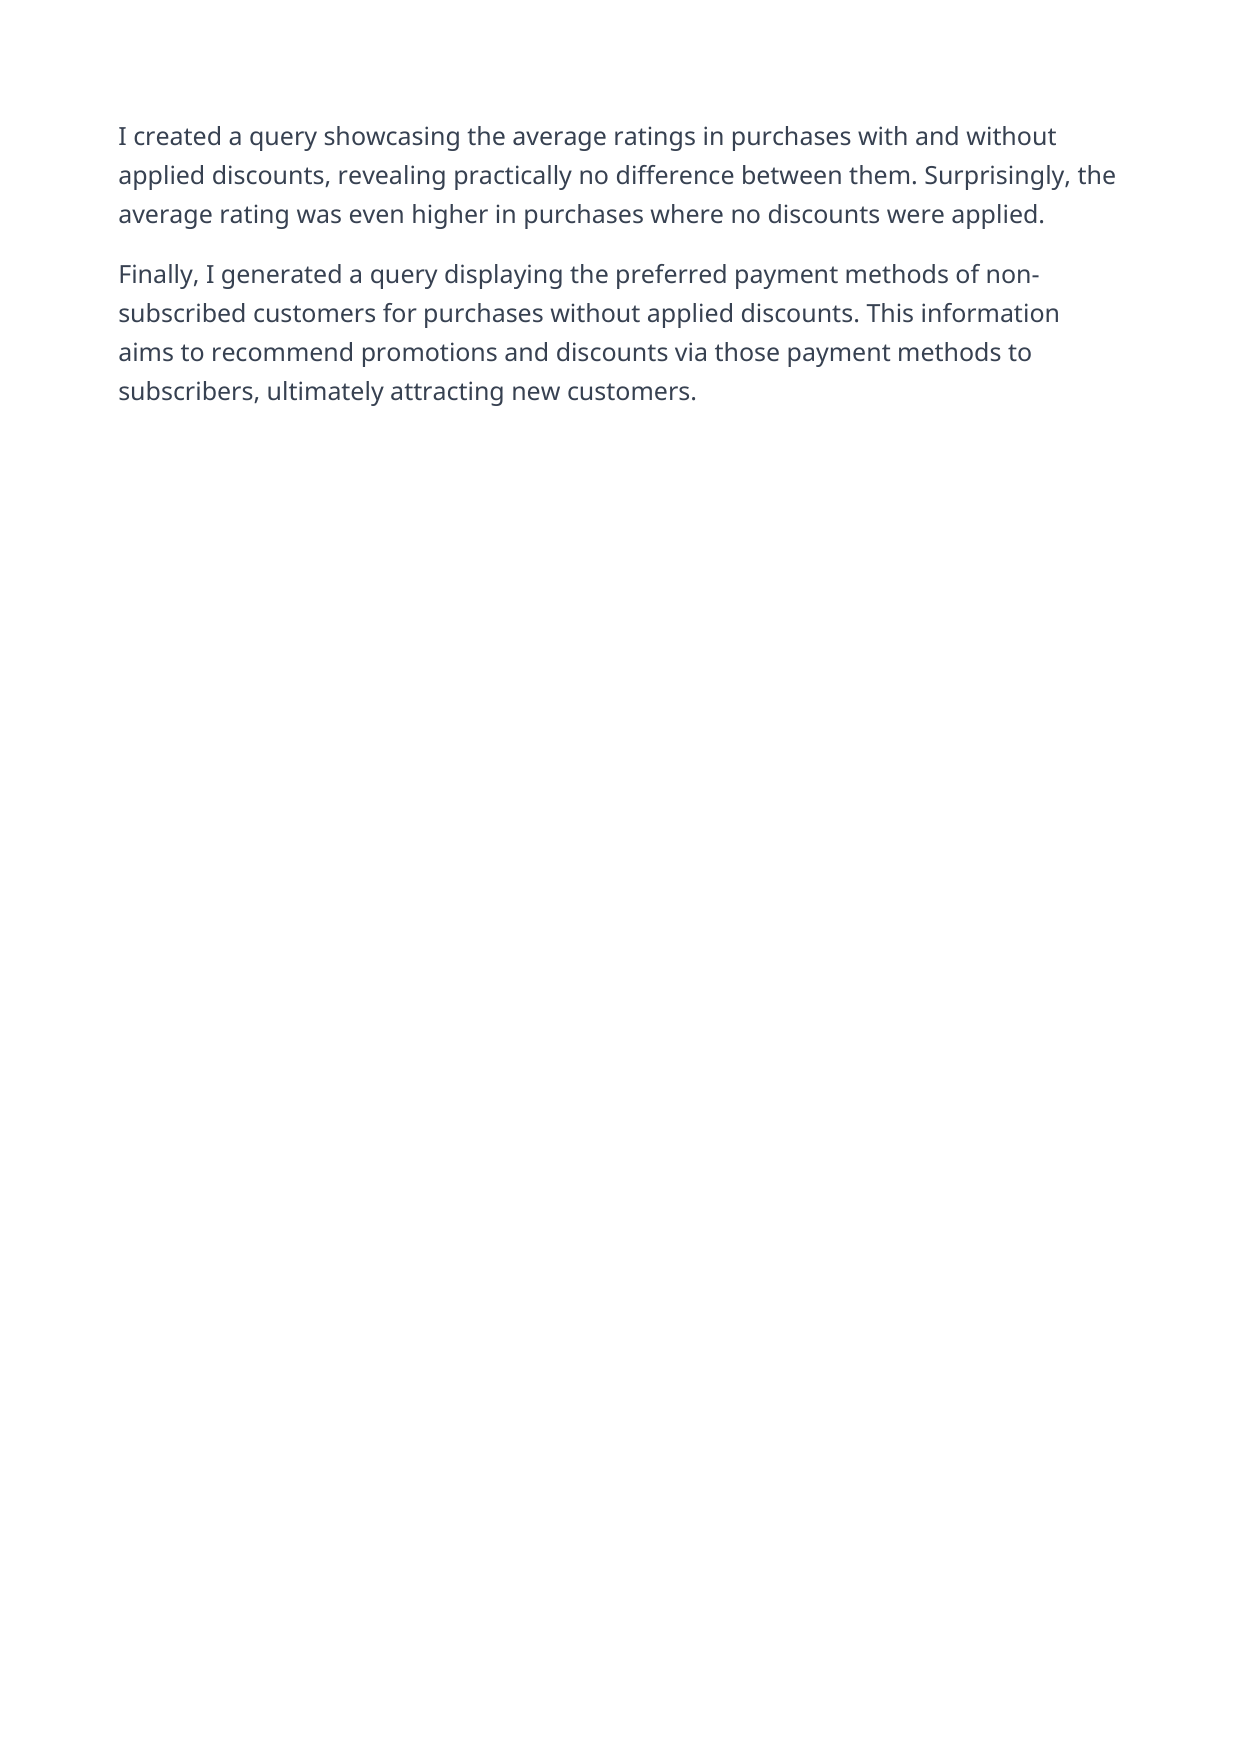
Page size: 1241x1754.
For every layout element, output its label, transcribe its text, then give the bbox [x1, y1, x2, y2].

text Finally, I generated a query displaying the preferred payment methods of non-subscribed customers for purchases without applied discounts. This information aims to recommend promotions and discounts via those payment methods to subscribers, ultimately attracting new customers. [118, 256, 1122, 408]
text I created a query showcasing the average ratings in purchases with and without applied discounts, revealing practically no difference between them. Surprisingly, the average rating was even higher in purchases where no discounts were applied. [118, 118, 1122, 231]
